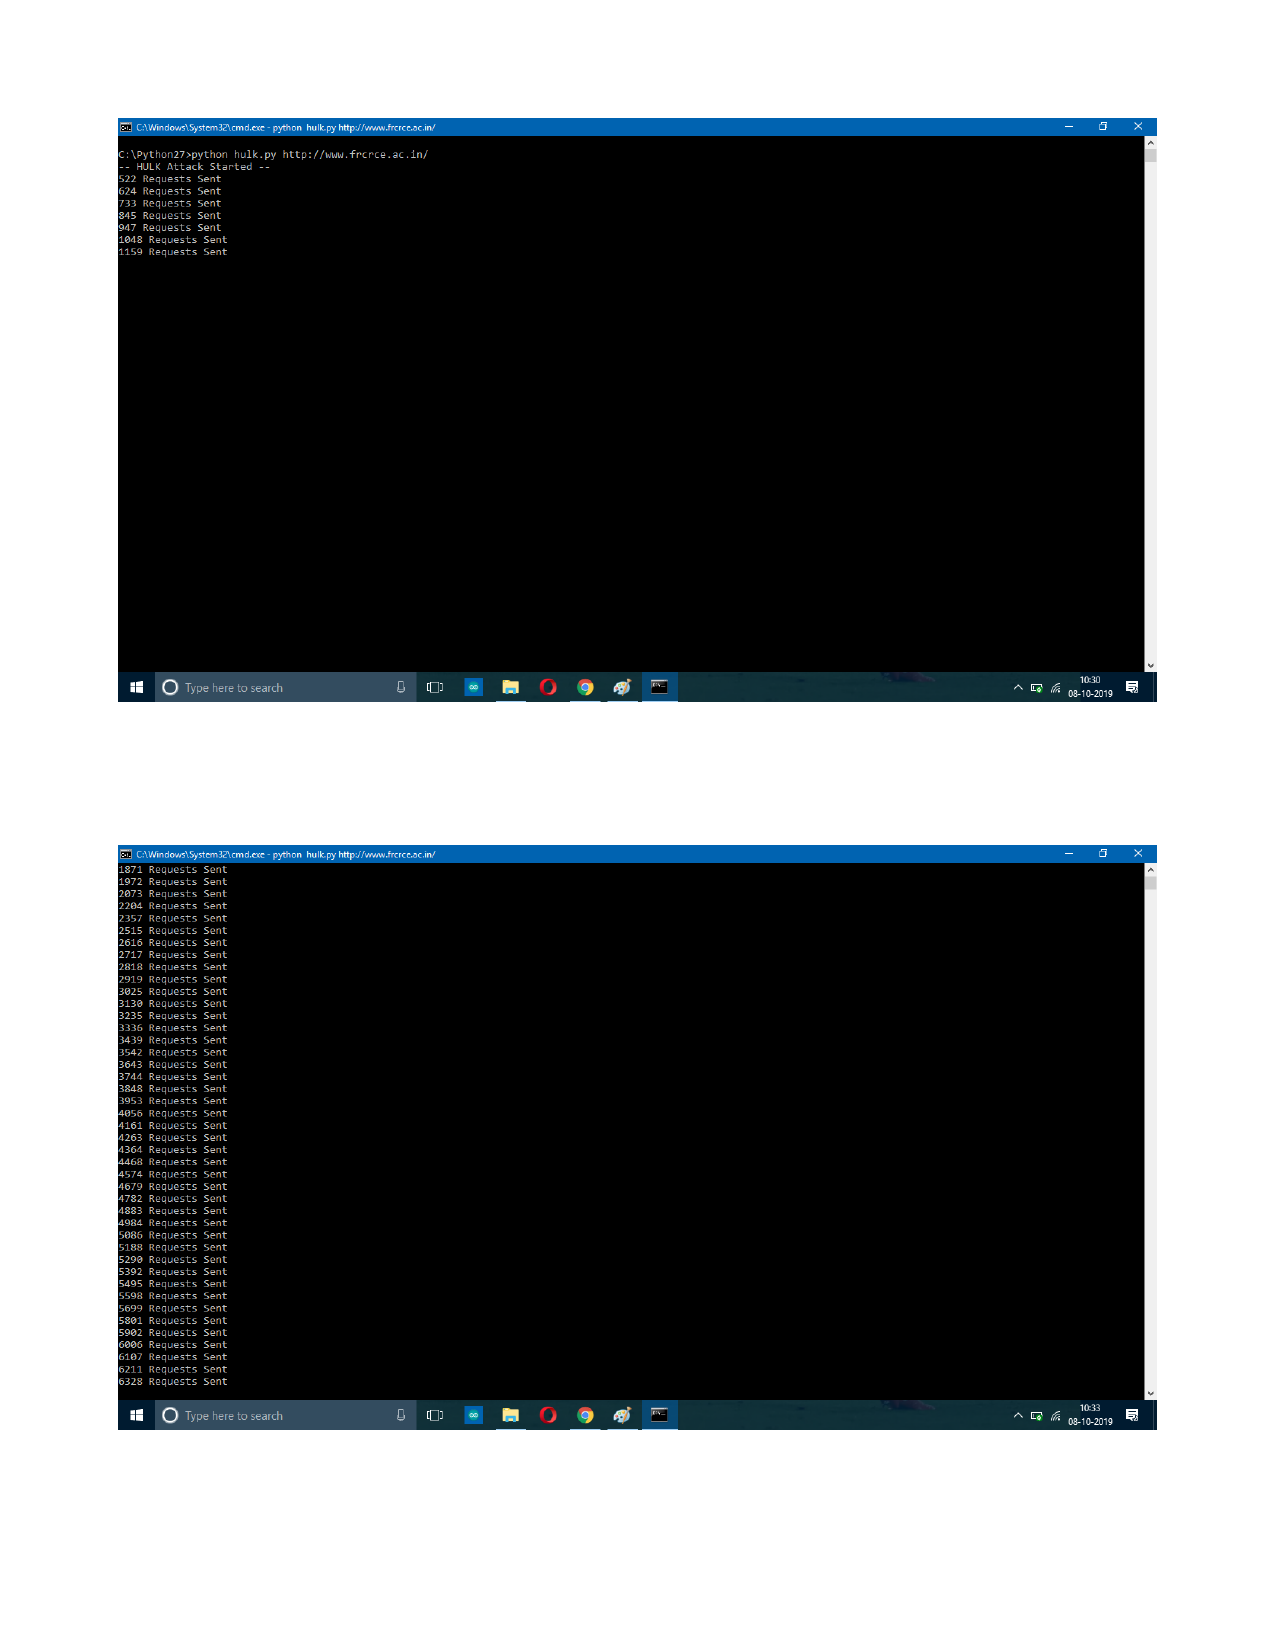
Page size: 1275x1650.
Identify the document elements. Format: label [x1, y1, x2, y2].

picture [118, 845, 1157, 1430]
picture [118, 118, 1157, 702]
